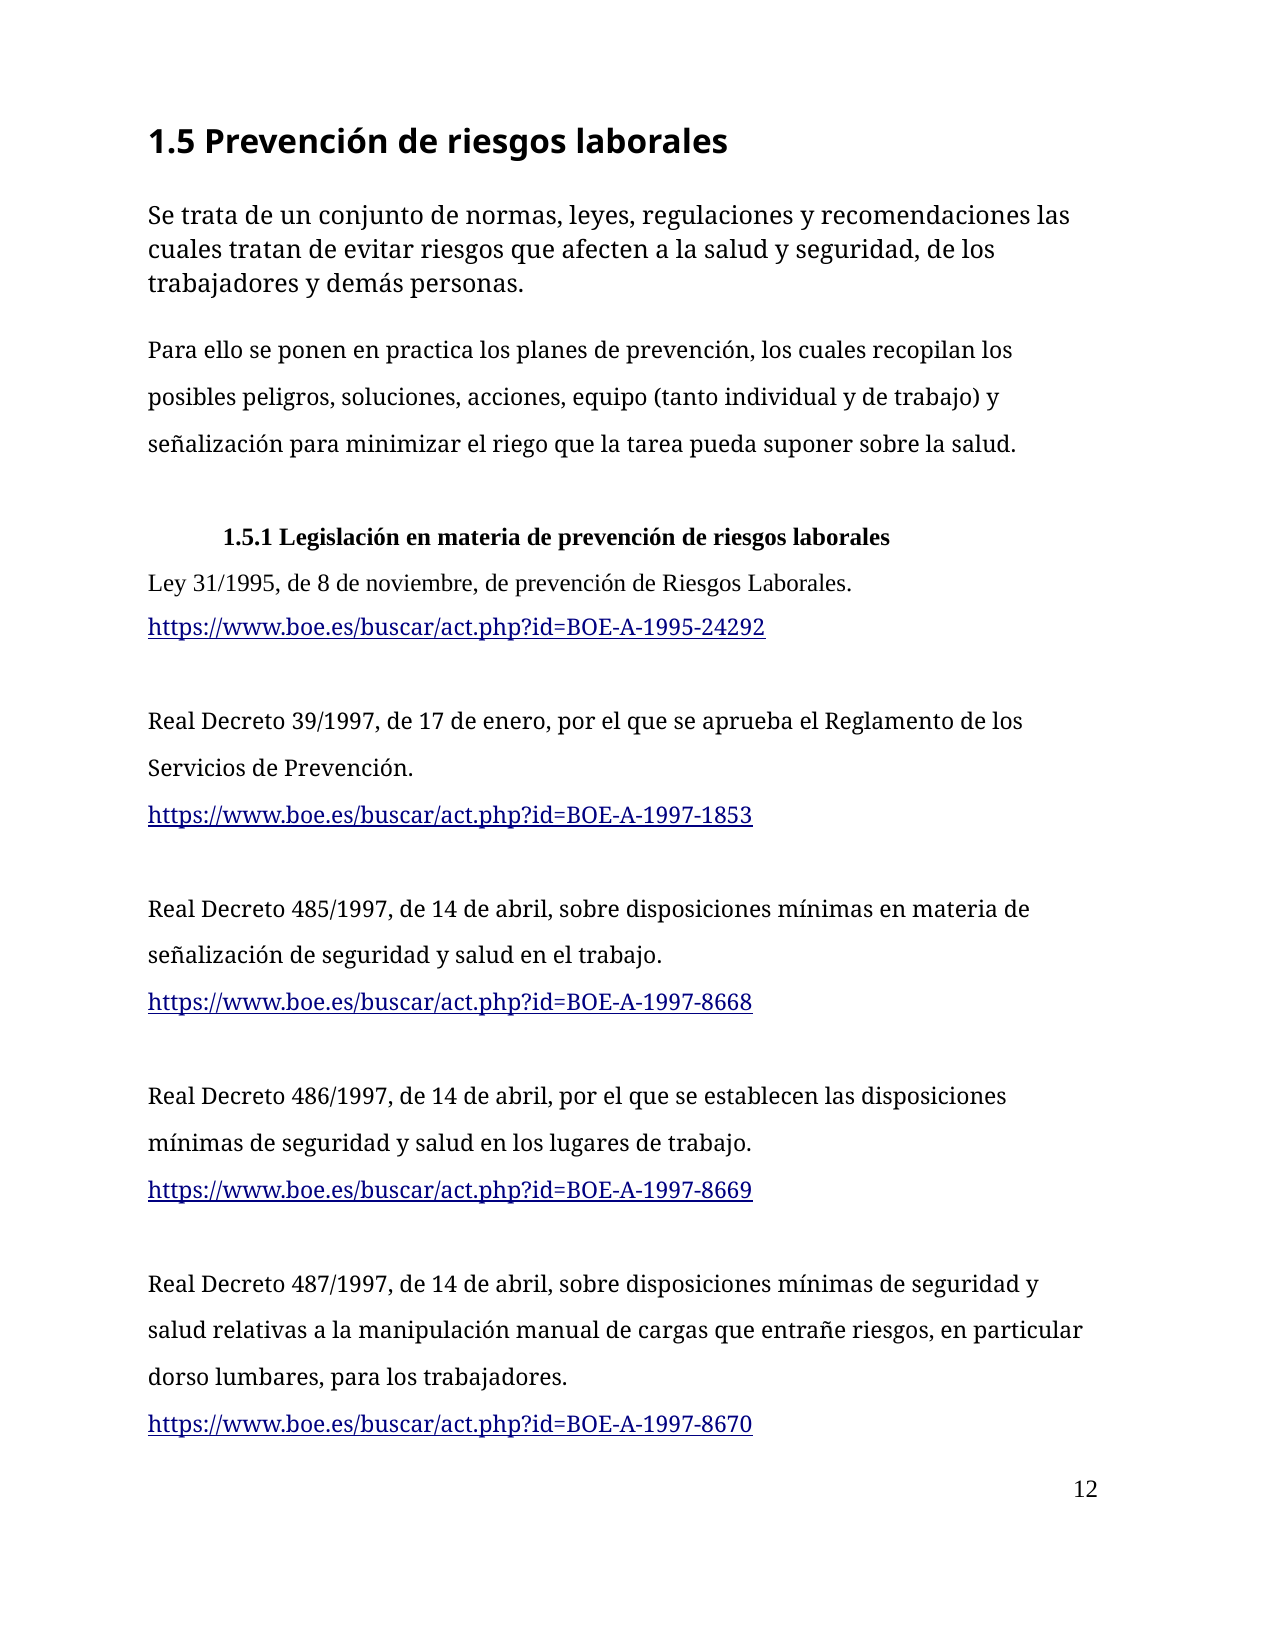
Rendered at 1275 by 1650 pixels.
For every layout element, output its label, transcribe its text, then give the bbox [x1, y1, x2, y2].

text https://www.boe.es/buscar/act.php?id=BOE-A-1997-8669 [148, 1174, 1098, 1205]
text 1.5 Prevención de riesgos laborales [148, 118, 1098, 163]
text https://www.boe.es/buscar/act.php?id=BOE-A-1997-8670 [148, 1408, 1098, 1439]
text Real Decreto 39/1997, de 17 de enero, por el que se aprueba el Reglamento de los Servicios de Prevención. [148, 705, 1098, 783]
text Para ello se ponen en practica los planes de prevención, los cuales recopilan los posibles peligros, soluciones, acciones, equipo (tanto individual y de trabajo) y señalización para minimizar el riego que la tarea pueda suponer sobre la salud. [148, 334, 1098, 459]
text Se trata de un conjunto de normas, leyes, regulaciones y recomendaciones las cuales tratan de evitar riesgos que afecten a la salud y seguridad, de los trabajadores y demás personas. [148, 198, 1098, 300]
text Real Decreto 487/1997, de 14 de abril, sobre disposiciones mínimas de seguridad y salud relativas a la manipulación manual de cargas que entrañe riesgos, en particular dorso lumbares, para los trabajadores. [148, 1268, 1098, 1393]
text https://www.boe.es/buscar/act.php?id=BOE-A-1997-1853 [148, 799, 1098, 830]
text Real Decreto 485/1997, de 14 de abril, sobre disposiciones mínimas en materia de señalización de seguridad y salud en el trabajo. [148, 893, 1098, 971]
text https://www.boe.es/buscar/act.php?id=BOE-A-1997-8668 [148, 986, 1098, 1018]
text https://www.boe.es/buscar/act.php?id=BOE-A-1995-24292 [148, 611, 1098, 643]
text 1.5.1 Legislación en materia de prevención de riesgos laborales [148, 521, 1098, 553]
text Real Decreto 486/1997, de 14 de abril, por el que se establecen las disposiciones mínimas de seguridad y salud en los lugares de trabajo. [148, 1080, 1098, 1158]
text Ley 31/1995, de 8 de noviembre, de prevención de Riesgos Laborales. [148, 568, 1098, 597]
